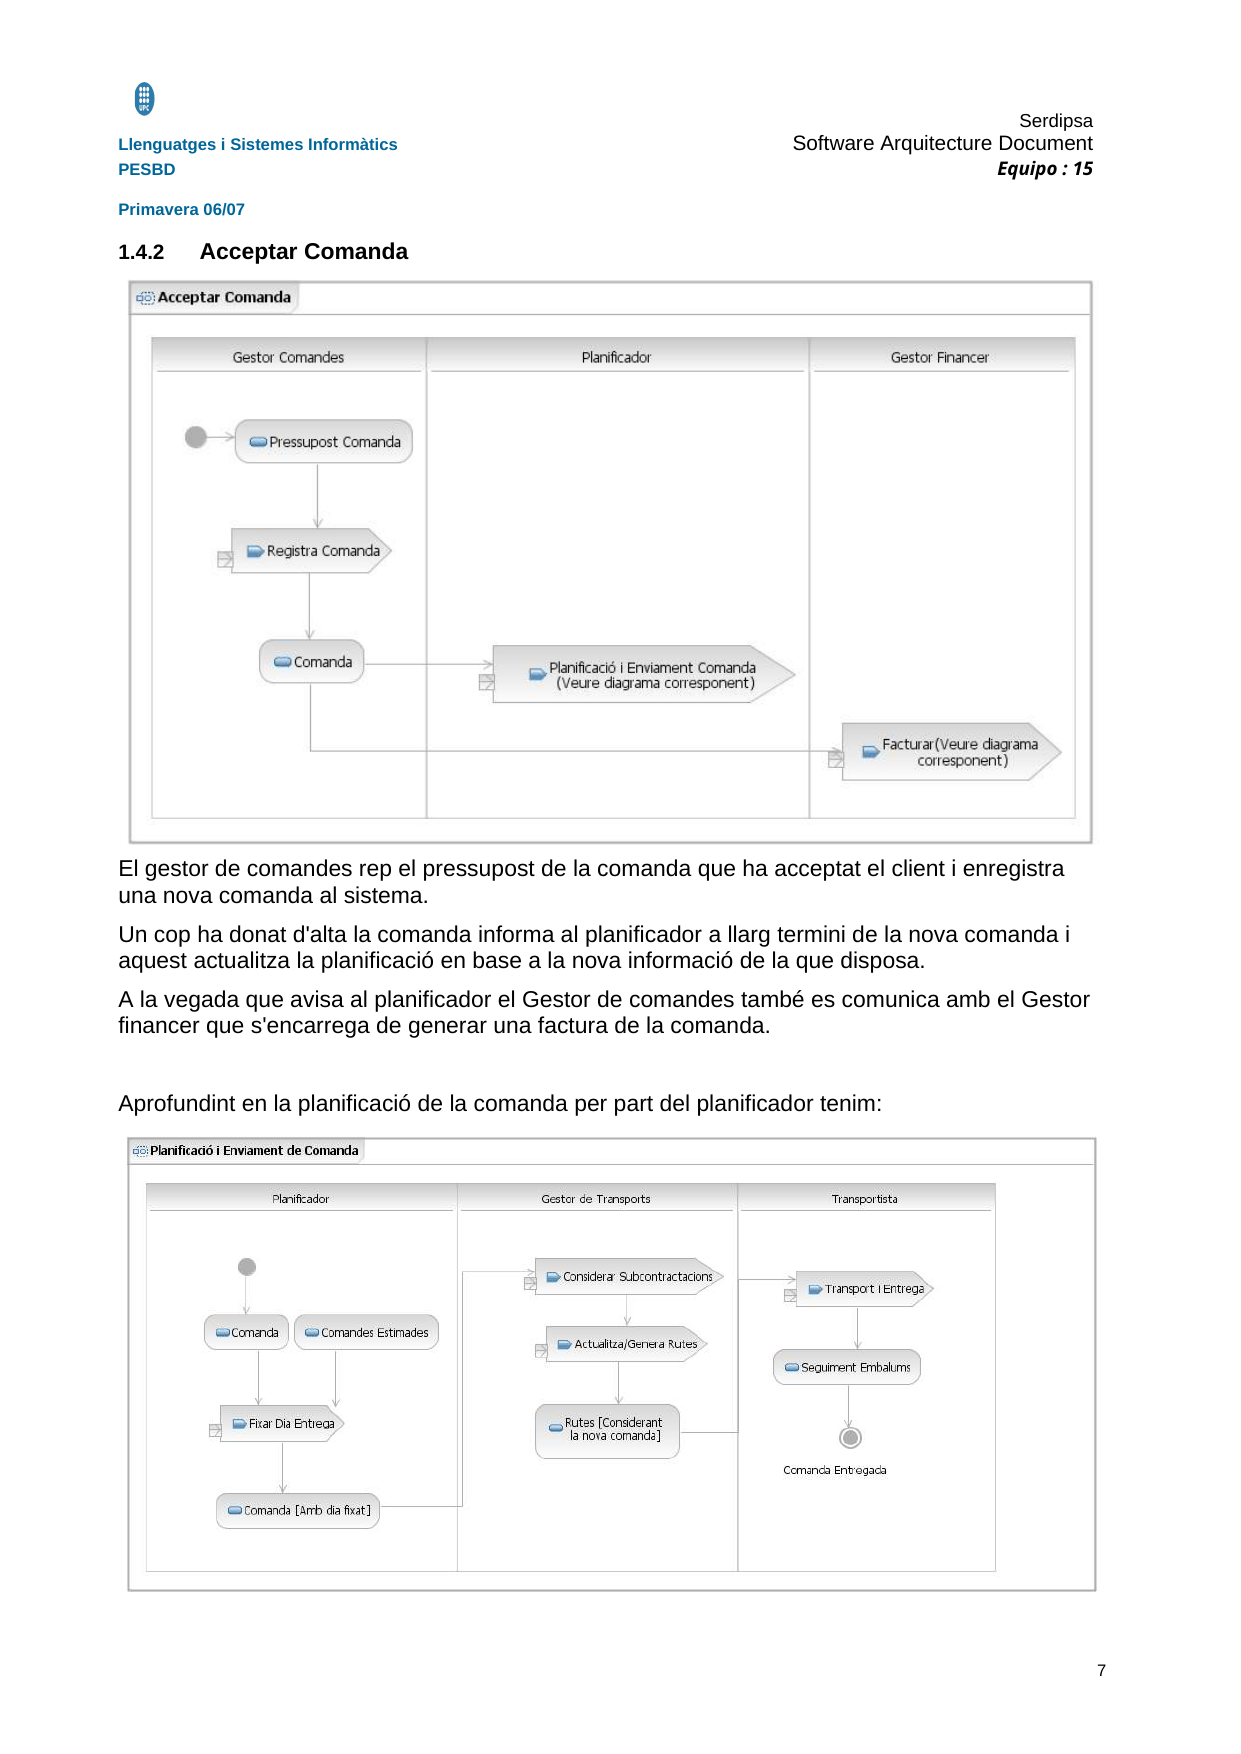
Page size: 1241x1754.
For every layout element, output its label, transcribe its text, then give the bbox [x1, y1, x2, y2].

text A la vegada que avisa al planificador el Gestor de comandes també es comunica amb el Gestor financer que s'encarrega de generar una factura de la comanda. [118, 986, 1106, 1038]
picture [118, 270, 1107, 856]
picture [118, 1128, 1107, 1601]
text El gestor de comandes rep el pressupost de la comanda que ha acceptat el client i enregistra una nova comanda al sistema. [118, 856, 1106, 908]
text Un cop ha donat d'alta la comanda informa al planificador a llarg termini de la nova comanda i aquest actualitza la planificació en base a la nova informació de la que disposa. [118, 921, 1106, 973]
subtitle Acceptar Comanda [118, 238, 1106, 264]
text Aprofundint en la planificació de la comanda per part del planificador tenim: [118, 1090, 1106, 1116]
